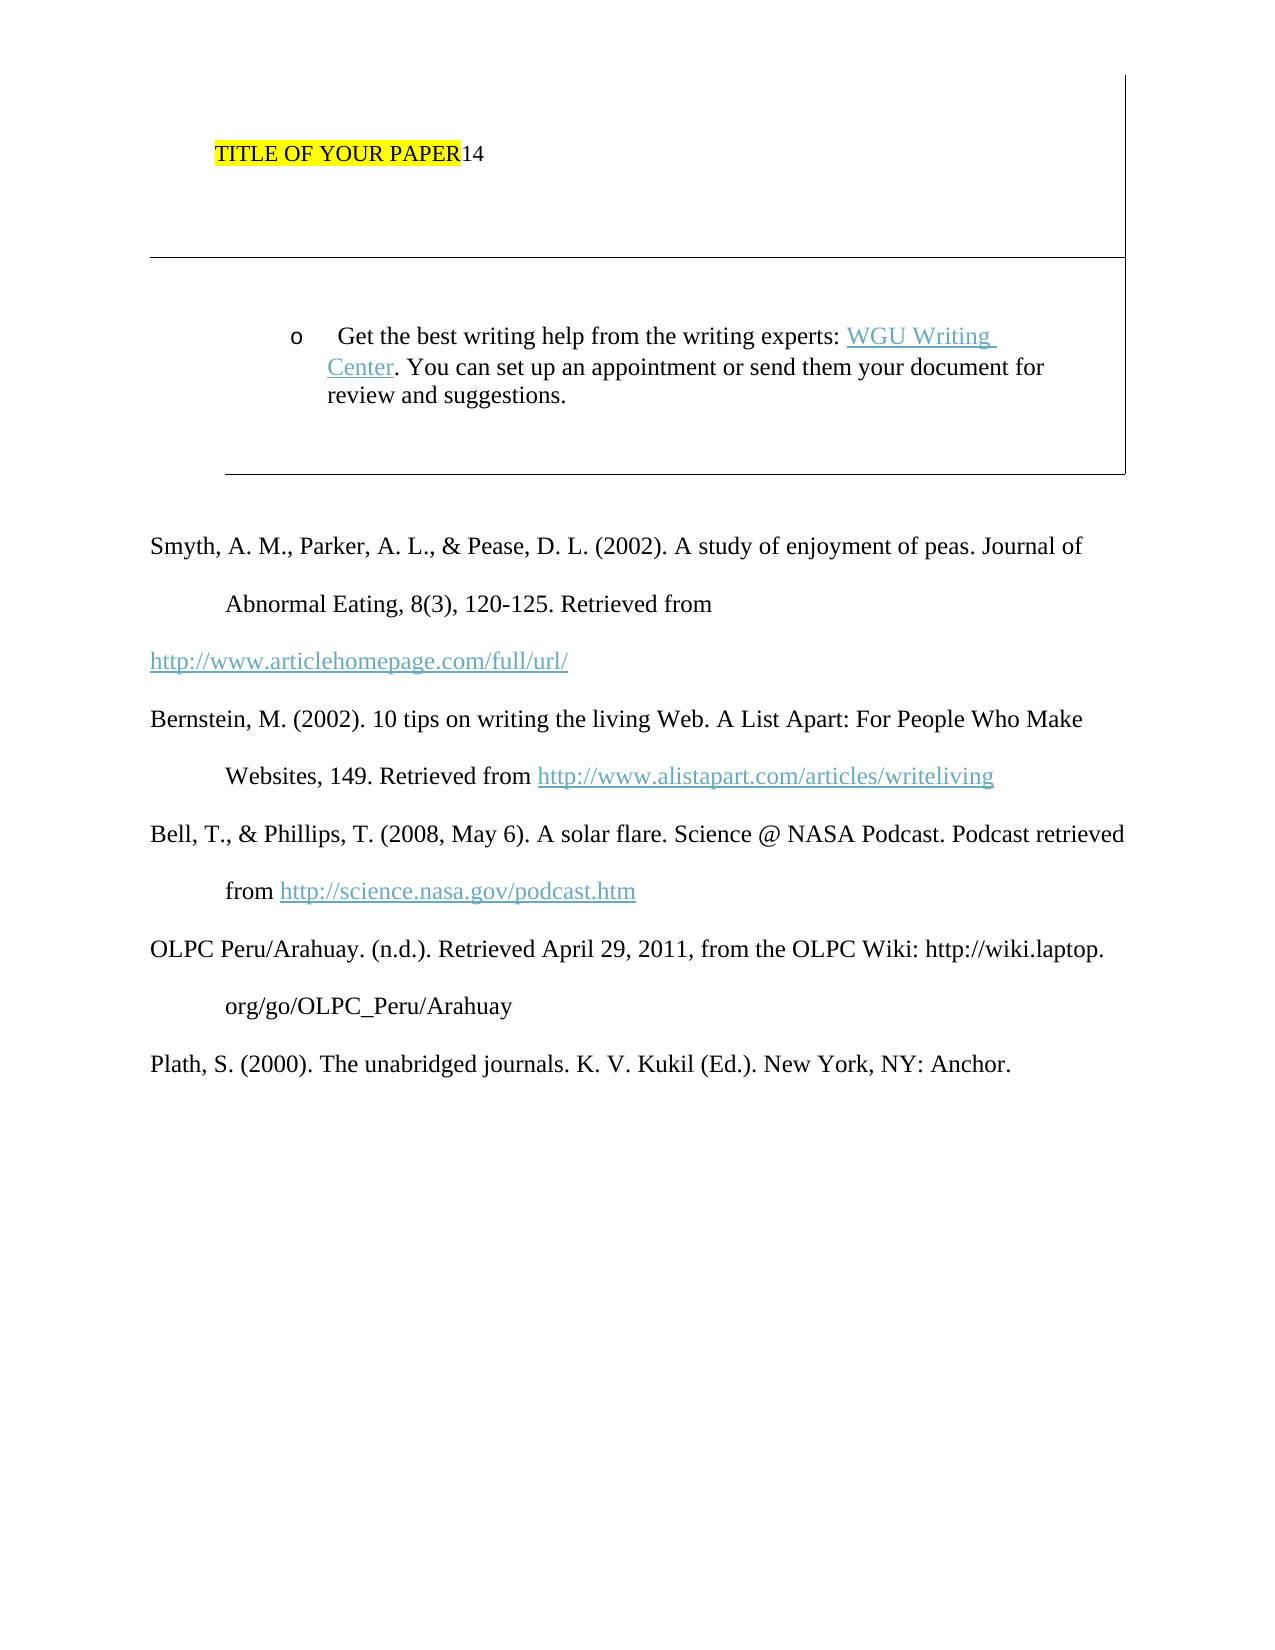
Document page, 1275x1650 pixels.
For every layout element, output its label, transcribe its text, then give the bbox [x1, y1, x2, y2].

text Plath, S. (2000). The unabridged journals. K. V. Kukil (Ed.). New York, NY: Anchor. [150, 1049, 1125, 1077]
text Smyth, A. M., Parker, A. L., & Pease, D. L. (2002). A study of enjoyment of peas. Journal of Abnormal Eating, 8(3), 120-125. Retrieved from [150, 531, 1125, 617]
list Get the best writing help from the writing experts: WGU Writing Center. You can set up an appointment or send them your document for review and suggestions. [225, 257, 1125, 474]
text Bernstein, M. (2002). 10 tips on writing the living Web. A List Apart: For People Who Make Websites, 149. Retrieved from http://www.alistapart.com/articles/writeliving [150, 704, 1125, 790]
text OLPC Peru/Arahuay. (n.d.). Retrieved April 29, 2011, from the OLPC Wiki: http://wiki.laptop. org/go/OLPC_Peru/Arahuay [150, 934, 1125, 1020]
text http://www.articlehomepage.com/full/url/ [150, 646, 1125, 675]
text Bell, T., & Phillips, T. (2008, May 6). A solar flare. Science @ NASA Podcast. Podcast retrieved from http://science.nasa.gov/podcast.htm [150, 819, 1125, 905]
